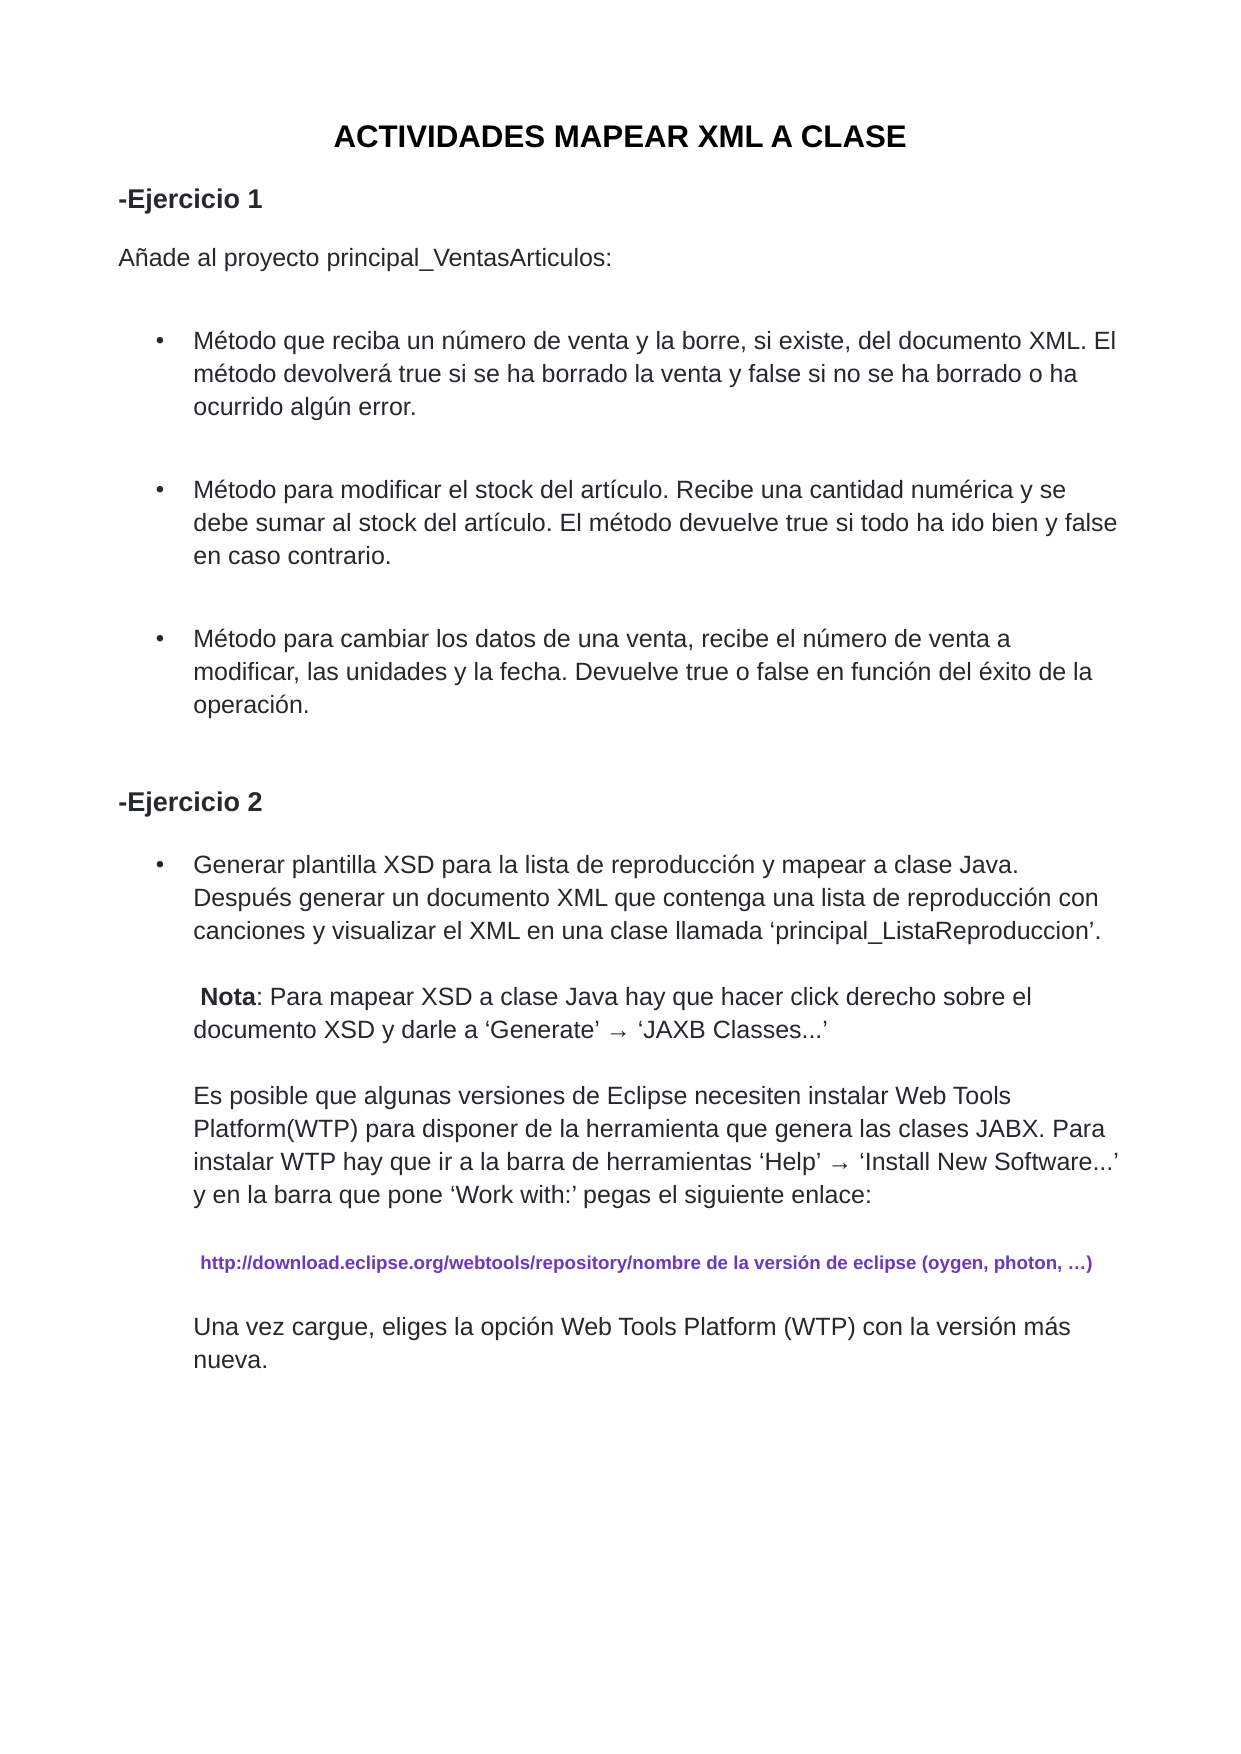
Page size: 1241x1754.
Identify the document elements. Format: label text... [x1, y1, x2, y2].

text ACTIVIDADES MAPEAR XML A CLASE [118, 118, 1122, 154]
list Método para modificar el stock del artículo. Recibe una cantidad numérica y se debe sumar al stock del artículo. El método devuelve true si todo ha ido bien y false en caso contrario. [156, 475, 1122, 570]
list http://download.eclipse.org/webtools/repository/nombre de la versión de eclipse (oygen, photon, …) [156, 1246, 1122, 1275]
text Añade al proyecto principal_VentasArticulos: [118, 243, 1122, 272]
list Generar plantilla XSD para la lista de reproducción y mapear a clase Java. Después generar un documento XML que contenga una lista de reproducción con canciones y visualizar el XML en una clase llamada ‘principal_ListaReproduccion’. [156, 850, 1122, 945]
text -Ejercicio 1 [118, 183, 1122, 214]
list Método que reciba un número de venta y la borre, si existe, del documento XML. El método devolverá true si se ha borrado la venta y false si no se ha borrado o ha ocurrido algún error. [156, 326, 1122, 421]
subtitle -Ejercicio 2 [118, 786, 1122, 817]
list Método para cambiar los datos de una venta, recibe el número de venta a modificar, las unidades y la fecha. Devuelve true o false en función del éxito de la operación. [156, 624, 1122, 719]
list Es posible que algunas versiones de Eclipse necesiten instalar Web Tools Platform(WTP) para disponer de la herramienta que genera las clases JABX. Para instalar WTP hay que ir a la barra de herramientas ‘Help’ → ‘Install New Software...’ y en la barra que pone ‘Work with:’ pegas el siguiente enlace: [156, 1081, 1122, 1209]
list Una vez cargue, eliges la opción Web Tools Platform (WTP) con la versión más nueva. [156, 1312, 1122, 1374]
list Nota: Para mapear XSD a clase Java hay que hacer click derecho sobre el documento XSD y darle a ‘Generate’ → ‘JAXB Classes...’ [156, 982, 1122, 1044]
